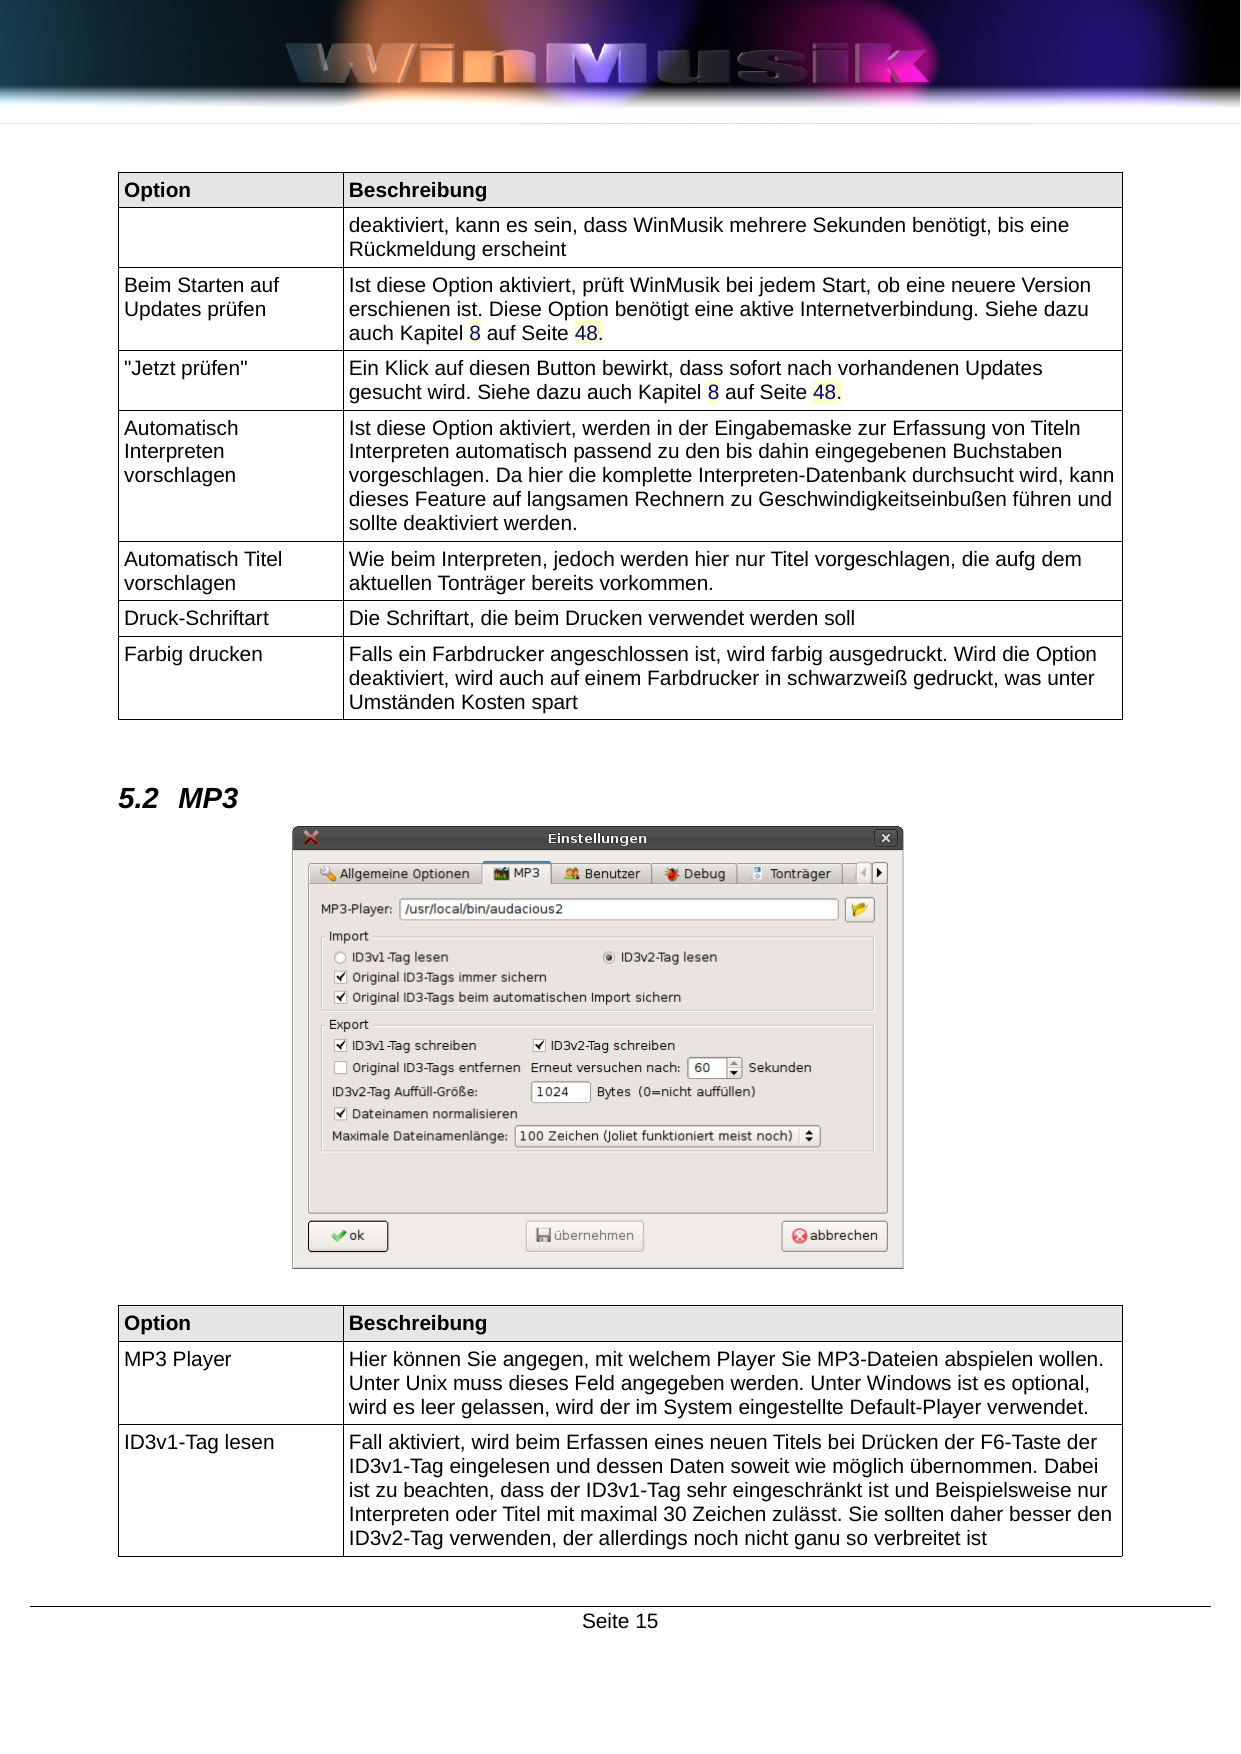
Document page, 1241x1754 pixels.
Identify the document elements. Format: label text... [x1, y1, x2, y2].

table_cell [119, 208, 343, 267]
table_cell "Jetzt prüfen" [119, 351, 343, 409]
table_cell Hier können Sie angegen, mit welchem Player Sie MP3-Dateien abspielen wollen. Unter Unix muss dieses Feld angegeben werden. Unter Windows ist es optional, wird es leer gelassen, wird der im System eingestellte Default-Player verwendet. [344, 1342, 1122, 1424]
table_cell Automatisch Interpreten vorschlagen [119, 411, 343, 541]
table_cell deaktiviert, kann es sein, dass WinMusik mehrere Sekunden benötigt, bis eine Rückmeldung erscheint [344, 208, 1122, 267]
table_cell MP3 Player [119, 1342, 343, 1424]
table_header Option [119, 1306, 343, 1341]
table_cell Ein Klick auf diesen Button bewirkt, dass sofort nach vorhandenen Updates gesucht wird. Siehe dazu auch Kapitel 8 auf Seite 48. [344, 351, 1122, 409]
table_cell Automatisch Titel vorschlagen [119, 542, 343, 600]
table_cell Falls ein Farbdrucker angeschlossen ist, wird farbig ausgedruckt. Wird die Option deaktiviert, wird auch auf einem Farbdrucker in schwarzweiß gedruckt, was unter Umständen Kosten spart [344, 637, 1122, 719]
table_cell Farbig drucken [119, 637, 343, 719]
subtitle MP3 [118, 781, 1122, 814]
table_cell Wie beim Interpreten, jedoch werden hier nur Titel vorgeschlagen, die aufg dem aktuellen Tonträger bereits vorkommen. [344, 542, 1122, 600]
table_cell Ist diese Option aktiviert, prüft WinMusik bei jedem Start, ob eine neuere Version erschienen ist. Diese Option benötigt eine aktive Internetverbindung. Siehe dazu auch Kapitel 8 auf Seite 48. [344, 268, 1122, 350]
table_cell Beim Starten auf Updates prüfen [119, 268, 343, 350]
table_header Beschreibung [344, 1306, 1122, 1341]
table_cell Die Schriftart, die beim Drucken verwendet werden soll [344, 601, 1122, 636]
table_header Option [119, 173, 343, 207]
table_cell Fall aktiviert, wird beim Erfassen eines neuen Titels bei Drücken der F6-Taste der ID3v1-Tag eingelesen und dessen Daten soweit wie möglich übernommen. Dabei ist zu beachten, dass der ID3v1-Tag sehr eingeschränkt ist und Beispielsweise nur Interpreten oder Titel mit maximal 30 Zeichen zulässt. Sie sollten daher besser den ID3v2-Tag verwenden, der allerdings noch nicht ganu so verbreitet ist [344, 1425, 1122, 1556]
picture [292, 826, 904, 1269]
table_cell Ist diese Option aktiviert, werden in der Eingabemaske zur Erfassung von Titeln Interpreten automatisch passend zu den bis dahin eingegebenen Buchstaben vorgeschlagen. Da hier die komplette Interpreten-Datenbank durchsucht wird, kann dieses Feature auf langsamen Rechnern zu Geschwindigkeitseinbußen führen und sollte deaktiviert werden. [344, 411, 1122, 541]
table_cell Druck-Schriftart [119, 601, 343, 636]
table_cell ID3v1-Tag lesen [119, 1425, 343, 1556]
table_header Beschreibung [344, 173, 1122, 207]
